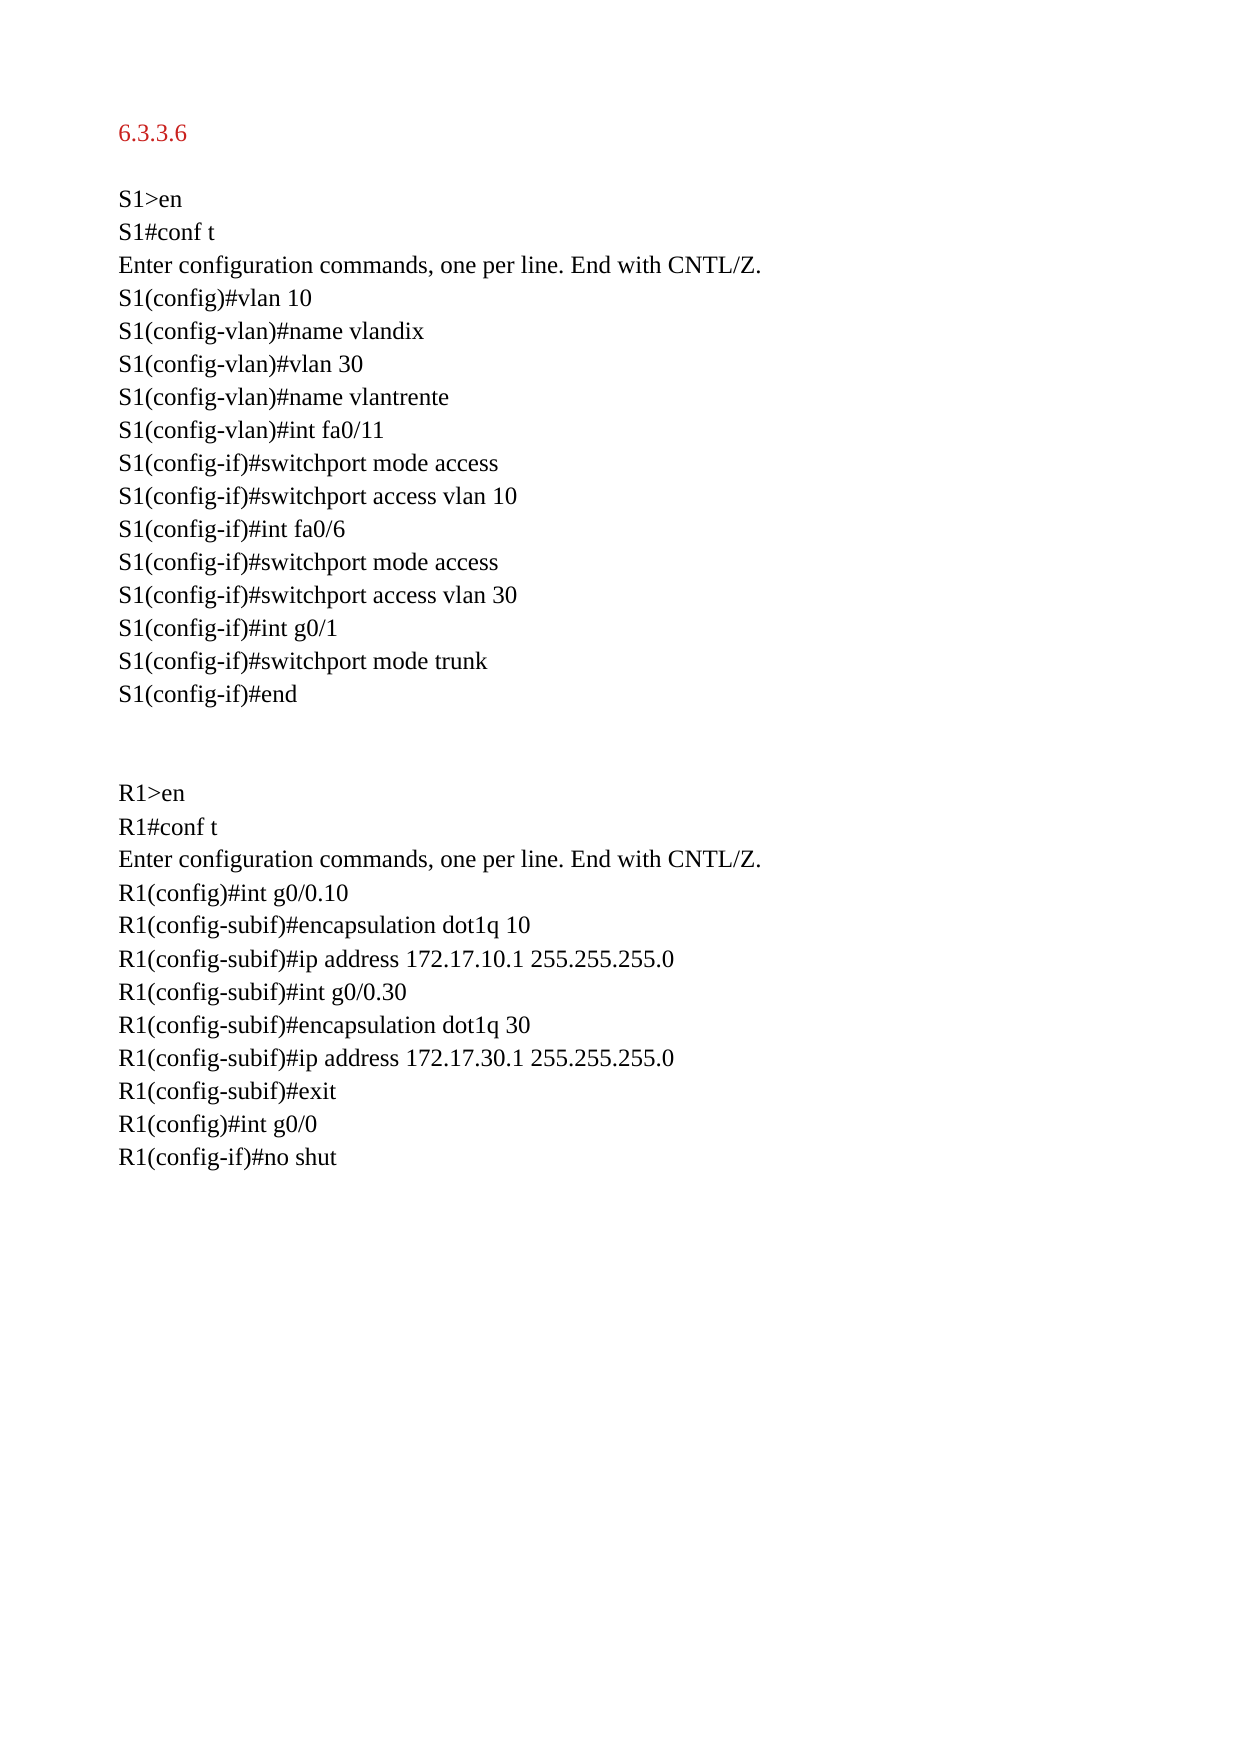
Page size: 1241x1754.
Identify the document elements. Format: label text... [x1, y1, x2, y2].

text S1(config)#vlan 10 [118, 283, 1122, 312]
text R1(config-subif)#ip address 172.17.10.1 255.255.255.0 [118, 944, 1122, 972]
text R1(config-subif)#int g0/0.30 [118, 977, 1122, 1005]
text R1(config-subif)#encapsulation dot1q 10 [118, 911, 1122, 939]
text S1(config-vlan)#int fa0/11 [118, 415, 1122, 444]
text S1(config-if)#end [118, 679, 1122, 708]
text Enter configuration commands, one per line. End with CNTL/Z. [118, 250, 1122, 279]
text S1(config-if)#switchport access vlan 10 [118, 481, 1122, 510]
text R1>en [118, 778, 1122, 807]
text R1(config)#int g0/0.10 [118, 878, 1122, 906]
text S1(config-vlan)#name vlantrente [118, 382, 1122, 411]
text R1#conf t [118, 812, 1122, 840]
text S1>en [118, 184, 1122, 213]
text R1(config-subif)#ip address 172.17.30.1 255.255.255.0 [118, 1043, 1122, 1071]
text S1#conf t [118, 217, 1122, 246]
text S1(config-if)#switchport mode trunk [118, 646, 1122, 675]
text S1(config-if)#switchport access vlan 30 [118, 580, 1122, 609]
text S1(config-if)#int fa0/6 [118, 514, 1122, 543]
text S1(config-if)#int g0/1 [118, 613, 1122, 642]
text S1(config-vlan)#vlan 30 [118, 349, 1122, 378]
text Enter configuration commands, one per line. End with CNTL/Z. [118, 844, 1122, 873]
text S1(config-if)#switchport mode access [118, 448, 1122, 477]
text R1(config-subif)#exit [118, 1076, 1122, 1104]
text S1(config-vlan)#name vlandix [118, 316, 1122, 345]
text 6.3.3.6 [118, 118, 1122, 147]
text S1(config-if)#switchport mode access [118, 547, 1122, 576]
text R1(config)#int g0/0 [118, 1109, 1122, 1137]
text R1(config-if)#no shut [118, 1142, 1122, 1171]
text R1(config-subif)#encapsulation dot1q 30 [118, 1010, 1122, 1038]
